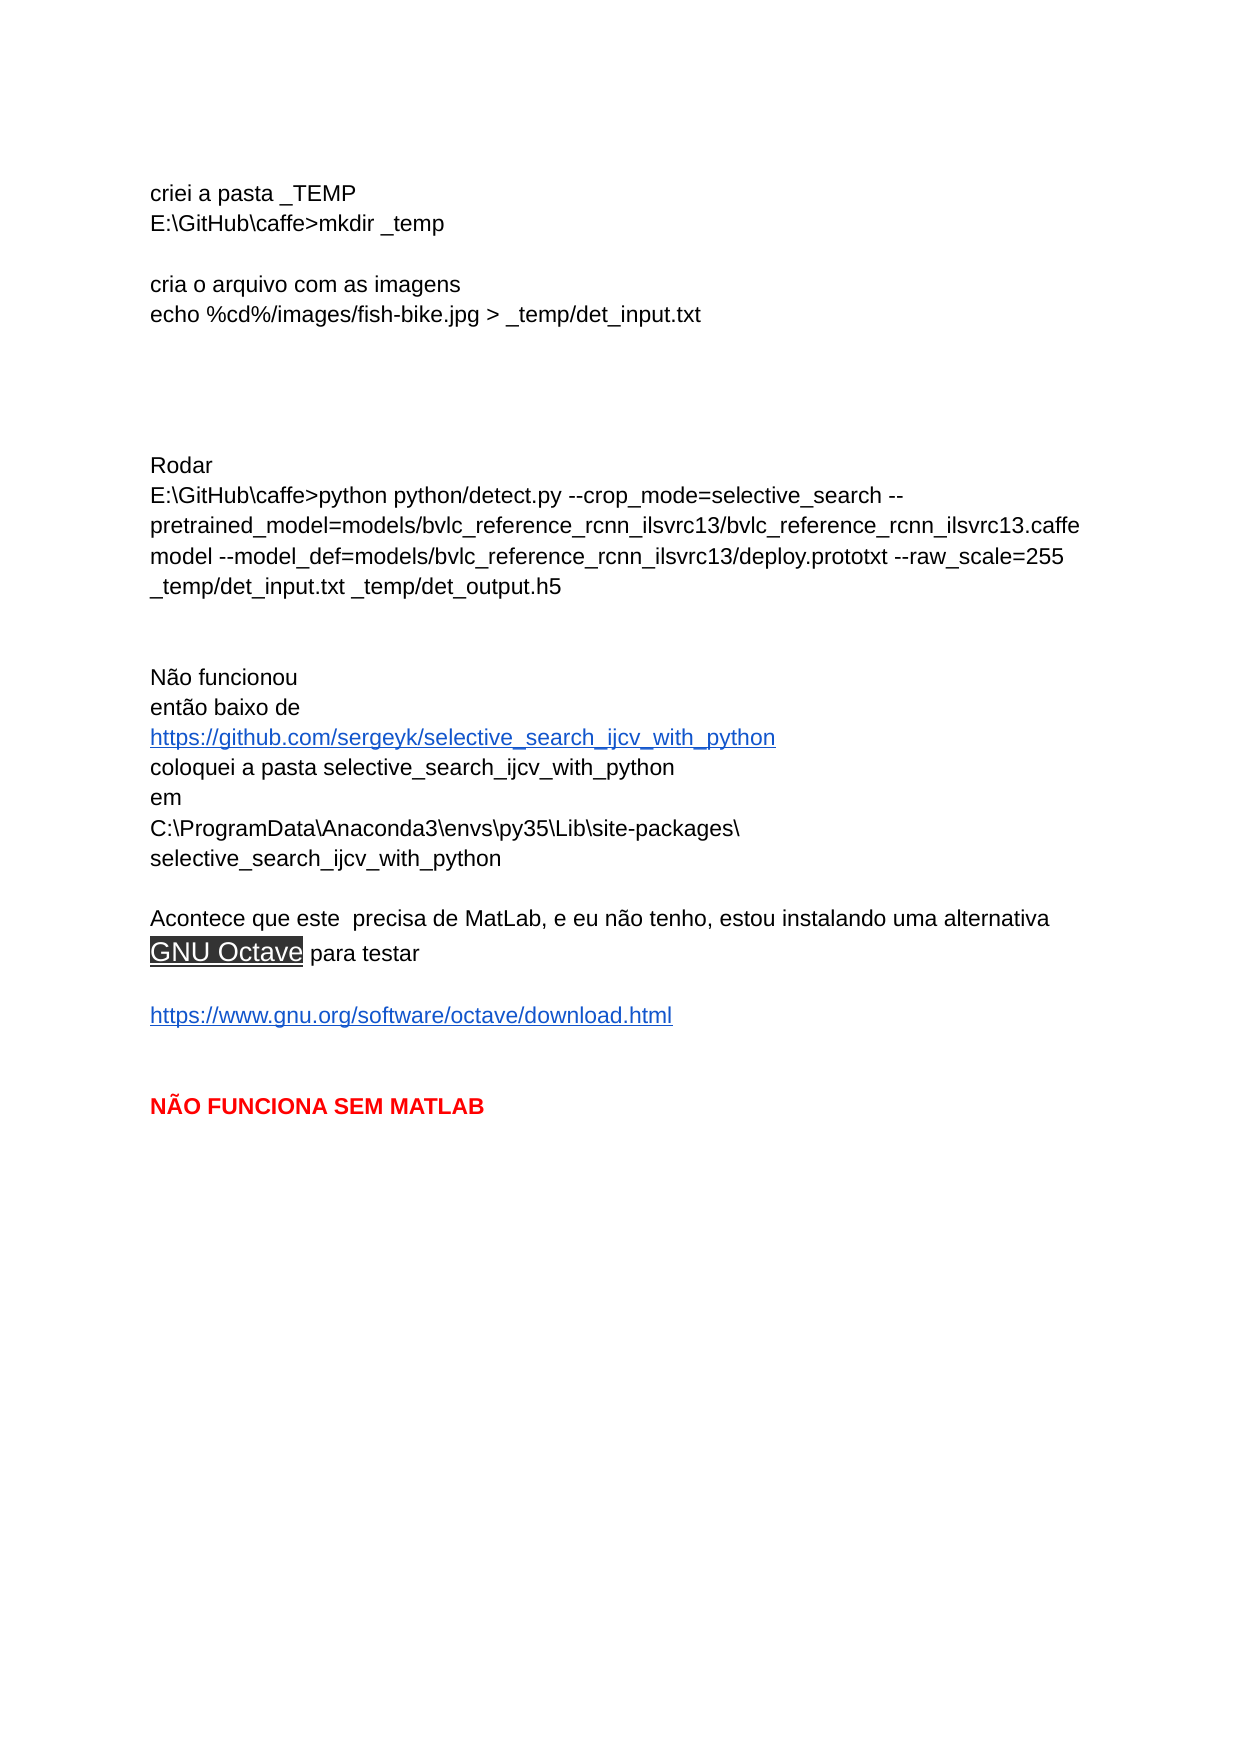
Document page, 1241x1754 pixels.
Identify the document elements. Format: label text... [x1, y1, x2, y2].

text E:\GitHub\caffe>python python/detect.py --crop_mode=selective_search --pretrained_model=models/bvlc_reference_rcnn_ilsvrc13/bvlc_reference_rcnn_ilsvrc13.caffemodel --model_def=models/bvlc_reference_rcnn_ilsvrc13/deploy.prototxt --raw_scale=255 _temp/det_input.txt _temp/det_output.h5 [150, 482, 1090, 599]
text Não funcionou [150, 663, 1090, 690]
text E:\GitHub\caffe>mkdir _temp [150, 210, 1090, 237]
text https://github.com/sergeyk/selective_search_ijcv_with_python [150, 724, 1090, 750]
text echo %cd%/images/fish-bike.jpg > _temp/det_input.txt [150, 301, 1090, 327]
text Acontece que este precisa de MatLab, e eu não tenho, estou instalando uma alternativa GNU Octave para testar [150, 905, 1090, 967]
text Rodar [150, 452, 1090, 478]
text C:\ProgramData\Anaconda3\envs\py35\Lib\site-packages\selective_search_ijcv_with_python [150, 814, 1090, 871]
text coloquei a pasta selective_search_ijcv_with_python [150, 754, 1090, 781]
text https://www.gnu.org/software/octave/download.html [150, 1002, 1090, 1029]
text em [150, 784, 1090, 811]
text NÃO FUNCIONA SEM MATLAB [150, 1093, 1090, 1119]
text criei a pasta _TEMP [150, 180, 1090, 207]
text cria o arquivo com as imagens [150, 271, 1090, 297]
text então baixo de [150, 694, 1090, 720]
